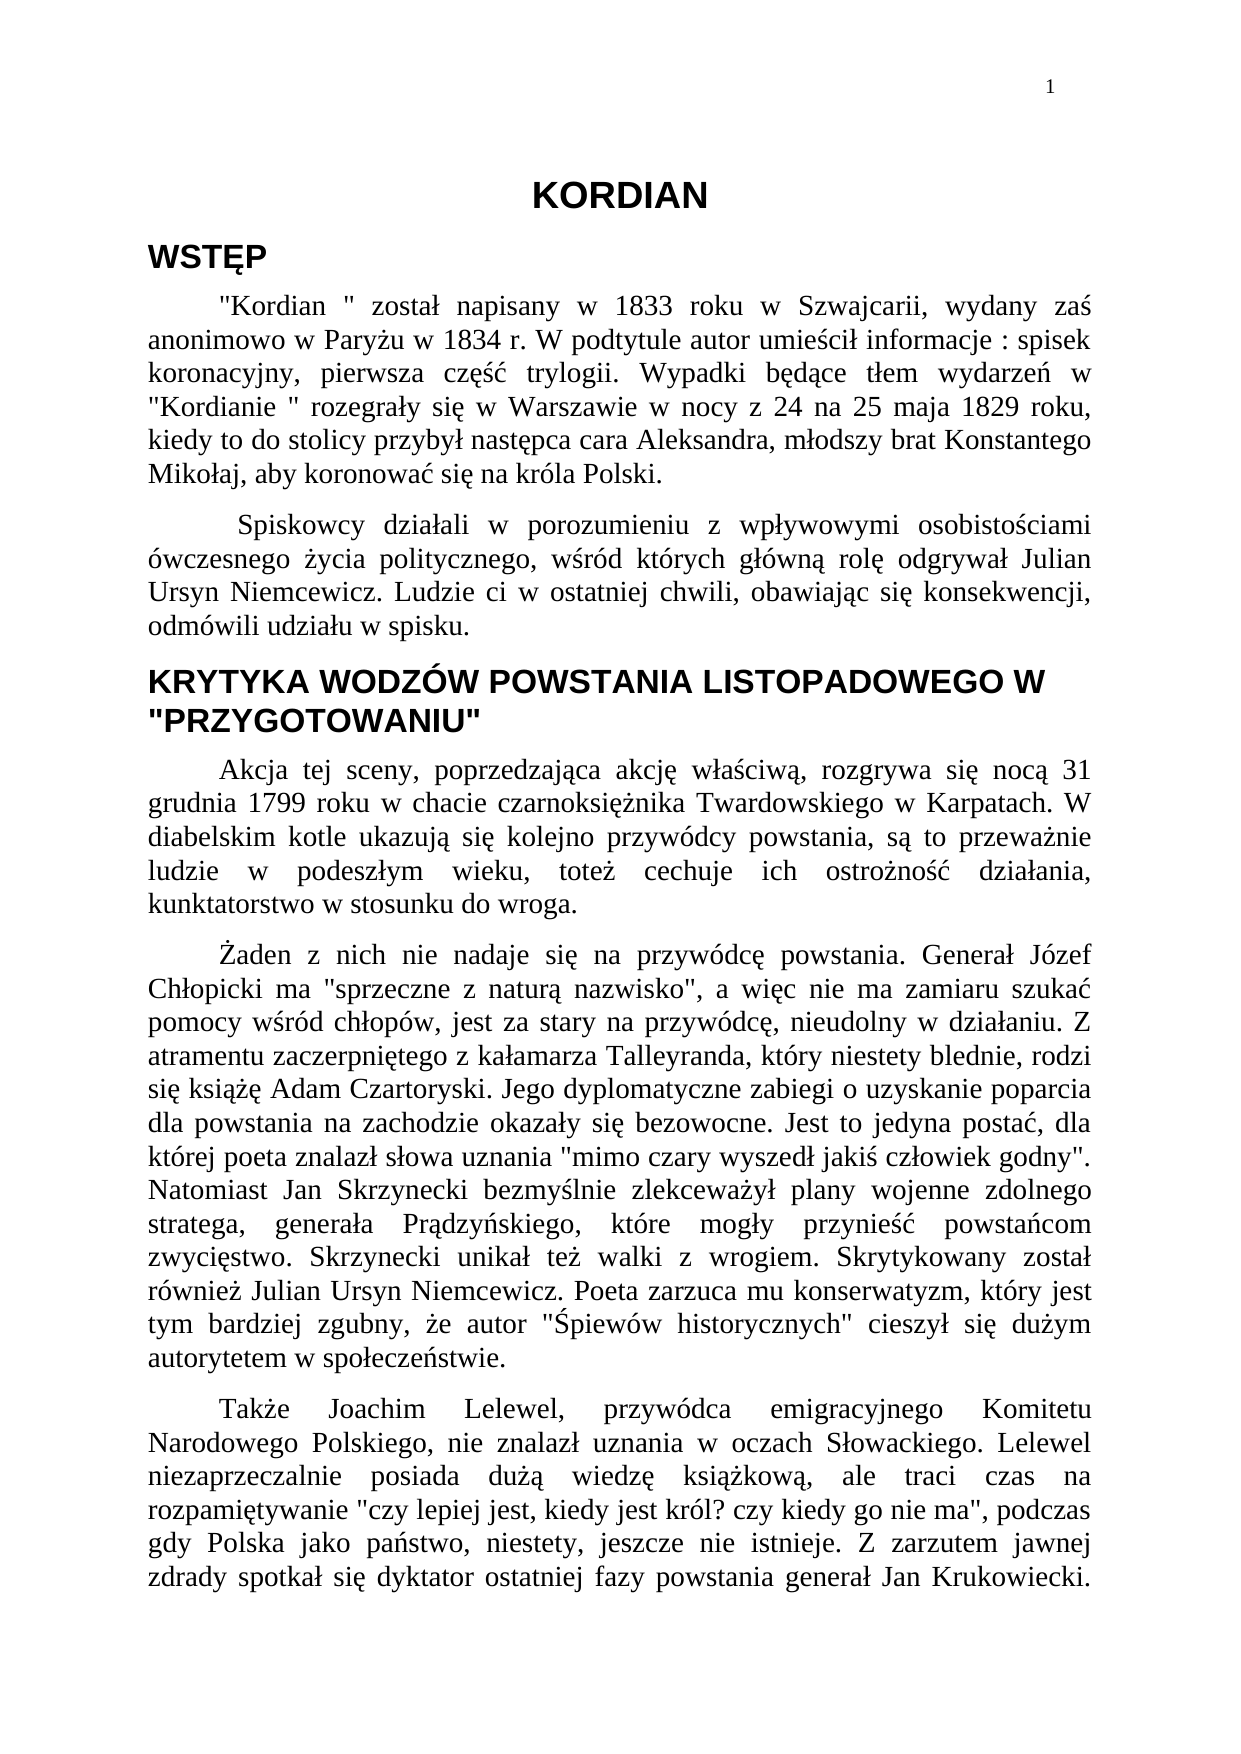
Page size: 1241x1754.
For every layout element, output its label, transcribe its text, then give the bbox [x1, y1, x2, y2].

text Akcja tej sceny, poprzedzająca akcję właściwą, rozgrywa się nocą 31 grudnia 1799 roku w chacie czarnoksiężnika Twardowskiego w Karpatach. W diabelskim kotle ukazują się kolejno przywódcy powstania, są to przeważnie ludzie w podeszłym wieku, toteż cechuje ich ostrożność działania, kunktatorstwo w stosunku do wroga. [148, 752, 1092, 920]
text "Kordian " został napisany w 1833 roku w Szwajcarii, wydany zaś anonimowo w Paryżu w 1834 r. W podtytule autor umieścił informacje : spisek koronacyjny, pierwsza część trylogii. Wypadki będące tłem wydarzeń w "Kordianie " rozegrały się w Warszawie w nocy z 24 na 25 maja 1829 roku, kiedy to do stolicy przybył następca cara Aleksandra, młodszy brat Konstantego Mikołaj, aby koronować się na króla Polski. [148, 288, 1092, 489]
text Żaden z nich nie nadaje się na przywódcę powstania. Generał Józef Chłopicki ma "sprzeczne z naturą nazwisko", a więc nie ma zamiaru szukać pomocy wśród chłopów, jest za stary na przywódcę, nieudolny w działaniu. Z atramentu zaczerpniętego z kałamarza Talleyranda, który niestety blednie, rodzi się książę Adam Czartoryski. Jego dyplomatyczne zabiegi o uzyskanie poparcia dla powstania na zachodzie okazały się bezowocne. Jest to jedyna postać, dla której poeta znalazł słowa uznania "mimo czary wyszedł jakiś człowiek godny". Natomiast Jan Skrzynecki bezmyślnie zlekceważył plany wojenne zdolnego stratega, generała Prądzyńskiego, które mogły przynieść powstańcom zwycięstwo. Skrzynecki unikał też walki z wrogiem. Skrytykowany został również Julian Ursyn Niemcewicz. Poeta zarzuca mu konserwatyzm, który jest tym bardziej zgubny, że autor "Śpiewów historycznych" cieszył się dużym autorytetem w społeczeństwie. [148, 937, 1092, 1373]
text Także Joachim Lelewel, przywódca emigracyjnego Komitetu Narodowego Polskiego, nie znalazł uznania w oczach Słowackiego. Lelewel niezaprzeczalnie posiada dużą wiedzę książkową, ale traci czas na rozpamiętywanie "czy lepiej jest, kiedy jest król? czy kiedy go nie ma", podczas gdy Polska jako państwo, niestety, jeszcze nie istnieje. Z zarzutem jawnej zdrady spotkał się dyktator ostatniej fazy powstania generał Jan Krukowiecki. [148, 1391, 1092, 1592]
subtitle KORDIAN [148, 173, 1092, 216]
subtitle KRYTYKA WODZÓW POWSTANIA LISTOPADOWEGO W "PRZYGOTOWANIU" [148, 662, 1092, 739]
text Spiskowcy działali w porozumieniu z wpływowymi osobistościami ówczesnego życia politycznego, wśród których główną rolę odgrywał Julian Ursyn Niemcewicz. Ludzie ci w ostatniej chwili, obawiając się konsekwencji, odmówili udziału w spisku. [148, 507, 1092, 641]
subtitle WSTĘP [148, 237, 1092, 276]
